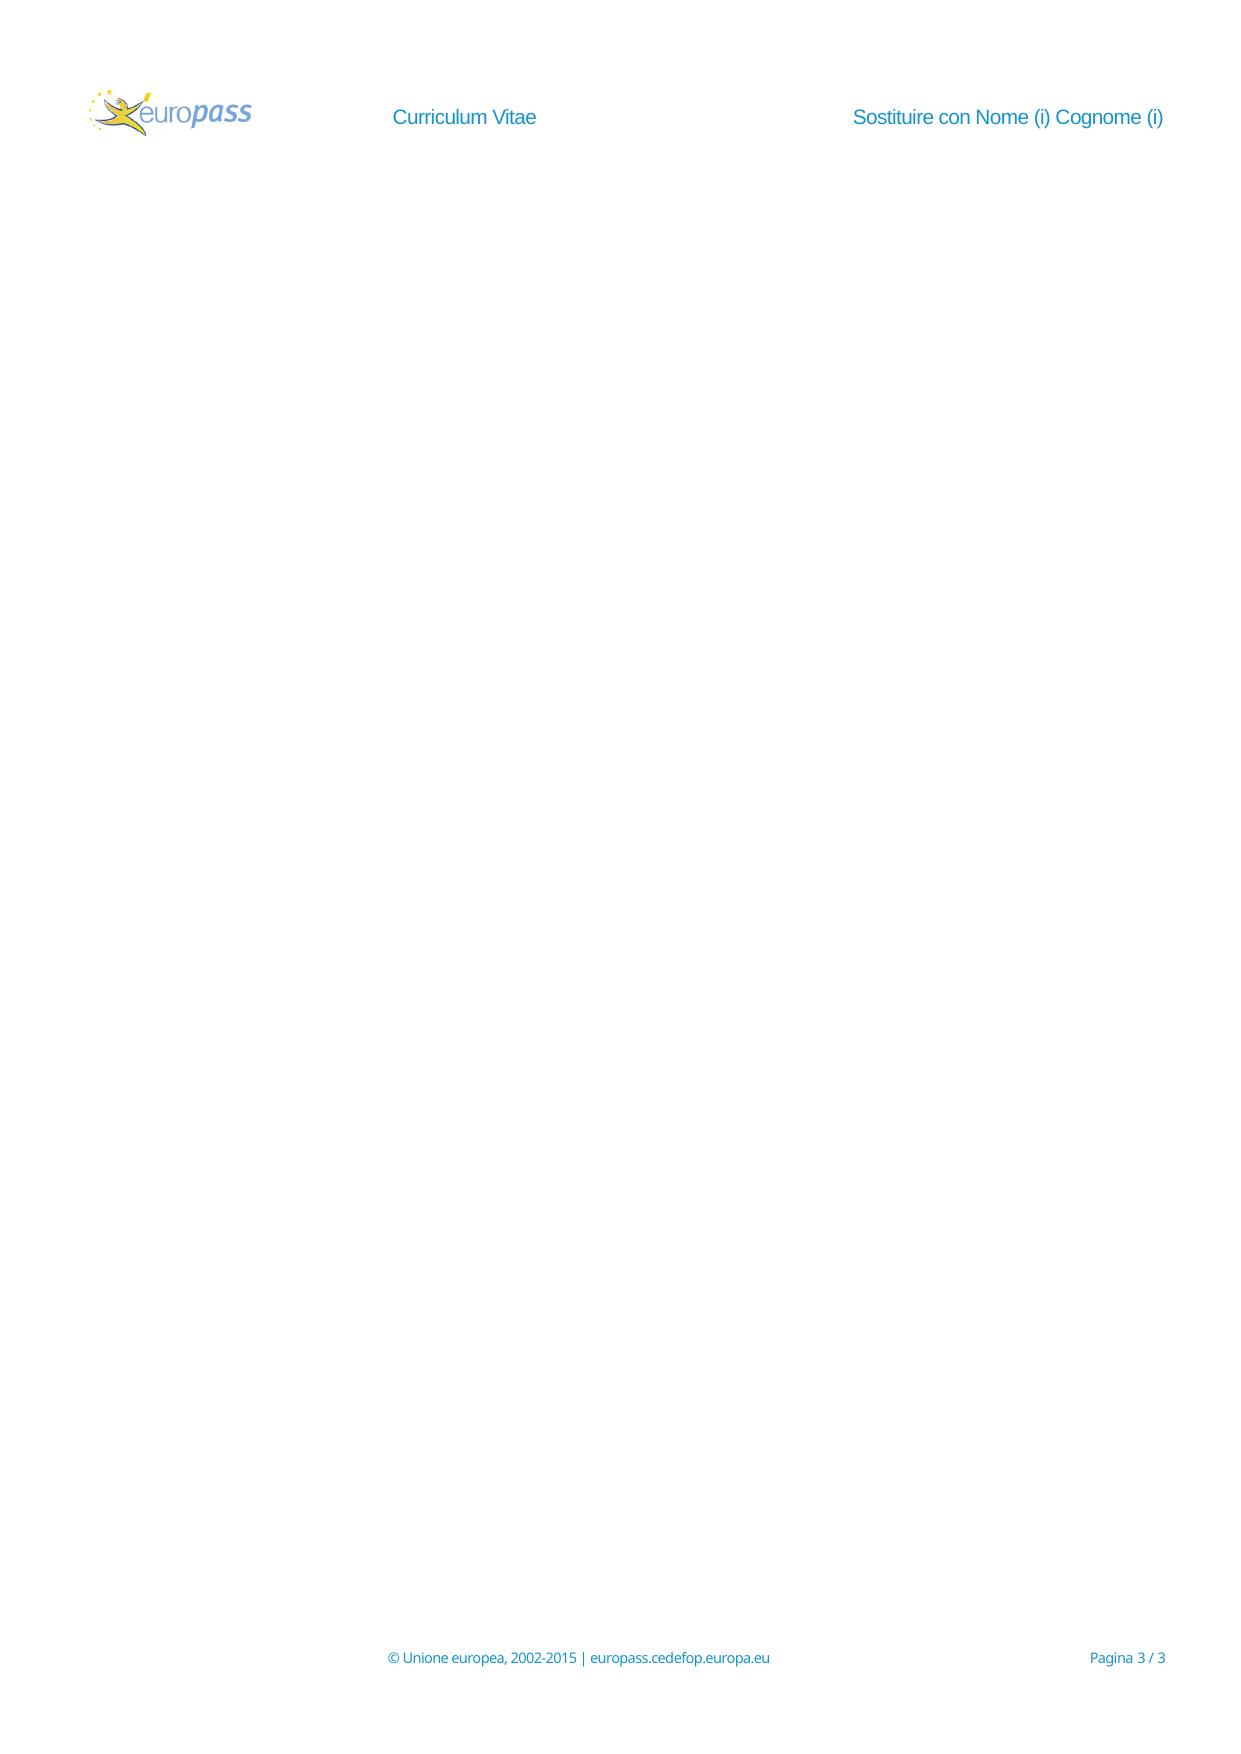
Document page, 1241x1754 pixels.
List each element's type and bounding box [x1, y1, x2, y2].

picture [88, 88, 252, 136]
